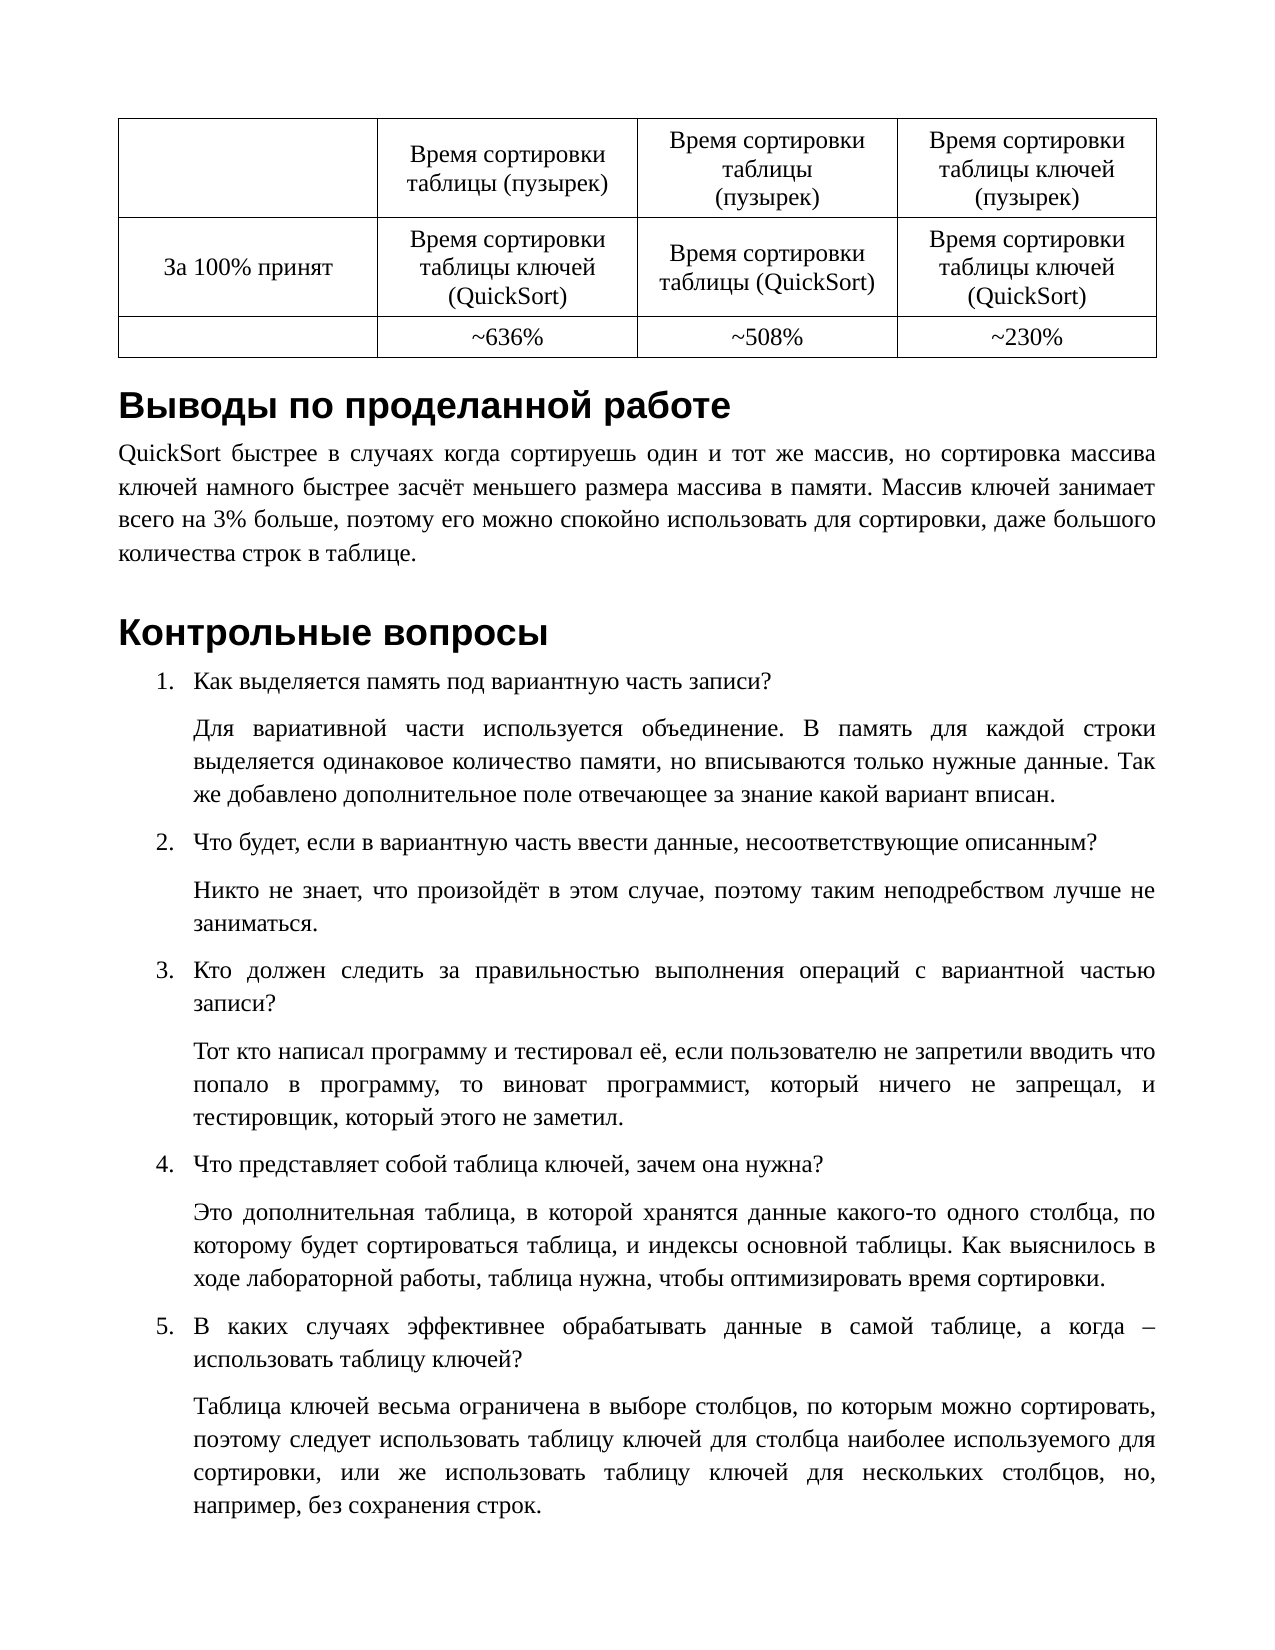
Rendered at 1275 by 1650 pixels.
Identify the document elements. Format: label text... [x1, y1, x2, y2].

table_cell Время сортировки таблицы (QuickSort) [638, 218, 897, 316]
table_header Время сортировки таблицы ключей (пузырек) [898, 119, 1156, 217]
list Таблица ключей весьма ограничена в выборе столбцов, по которым можно сортировать, поэтому следует использовать таблицу ключей для столбца наиболее используемого для сортировки, или же использовать таблицу ключей для нескольких столбцов, но, например, без сохранения строк. [156, 1391, 1157, 1519]
text QuickSort быстрее в случаях когда сортируешь один и тот же массив, но сортировка массива ключей намного быстрее засчёт меньшего размера массива в памяти. Массив ключей занимает всего на 3% больше, поэтому его можно спокойно использовать для сортировки, даже большого количества строк в таблице. [118, 438, 1157, 566]
table_cell Время сортировки таблицы ключей (QuickSort) [378, 218, 637, 316]
list Это дополнительная таблица, в которой хранятся данные какого-то одного столбца, по которому будет сортироваться таблица, и индексы основной таблицы. Как выяснилось в ходе лабораторной работы, таблица нужна, чтобы оптимизировать время сортировки. [156, 1197, 1157, 1292]
list В каких случаях эффективнее обрабатывать данные в самой таблице, а когда – использовать таблицу ключей? [156, 1311, 1157, 1373]
list Как выделяется память под вариантную часть записи? [156, 666, 1157, 694]
subtitle Выводы по проделанной работе [118, 383, 1157, 426]
table_header Время сортировки таблицы (пузырек) [378, 119, 637, 217]
list Тот кто написал программу и тестировал её, если пользователю не запретили вводить что попало в программу, то виноват программист, который ничего не запрещал, и тестировщик, который этого не заметил. [156, 1036, 1157, 1131]
list Кто должен следить за правильностью выполнения операций с вариантной частью записи? [156, 955, 1157, 1017]
table_cell [119, 317, 377, 357]
subtitle Контрольные вопросы [118, 610, 1157, 653]
list Никто не знает, что произойдёт в этом случае, поэтому таким неподребством лучше не заниматься. [156, 875, 1157, 936]
list Что будет, если в вариантную часть ввести данные, несоответствующие описанным? [156, 827, 1157, 856]
table_cell ~508% [638, 317, 897, 357]
list Для вариативной части используется объединение. В память для каждой строки выделяется одинаковое количество памяти, но вписываются только нужные данные. Так же добавлено дополнительное поле отвечающее за знание какой вариант вписан. [156, 713, 1157, 808]
table_cell ~230% [898, 317, 1156, 357]
list Что представляет собой таблица ключей, зачем она нужна? [156, 1149, 1157, 1178]
table_cell За 100% принят [119, 218, 377, 316]
table_header [119, 119, 377, 217]
table_header Время сортировки таблицы (пузырек) [638, 119, 897, 217]
table_cell ~636% [378, 317, 637, 357]
table_cell Время сортировки таблицы ключей (QuickSort) [898, 218, 1156, 316]
